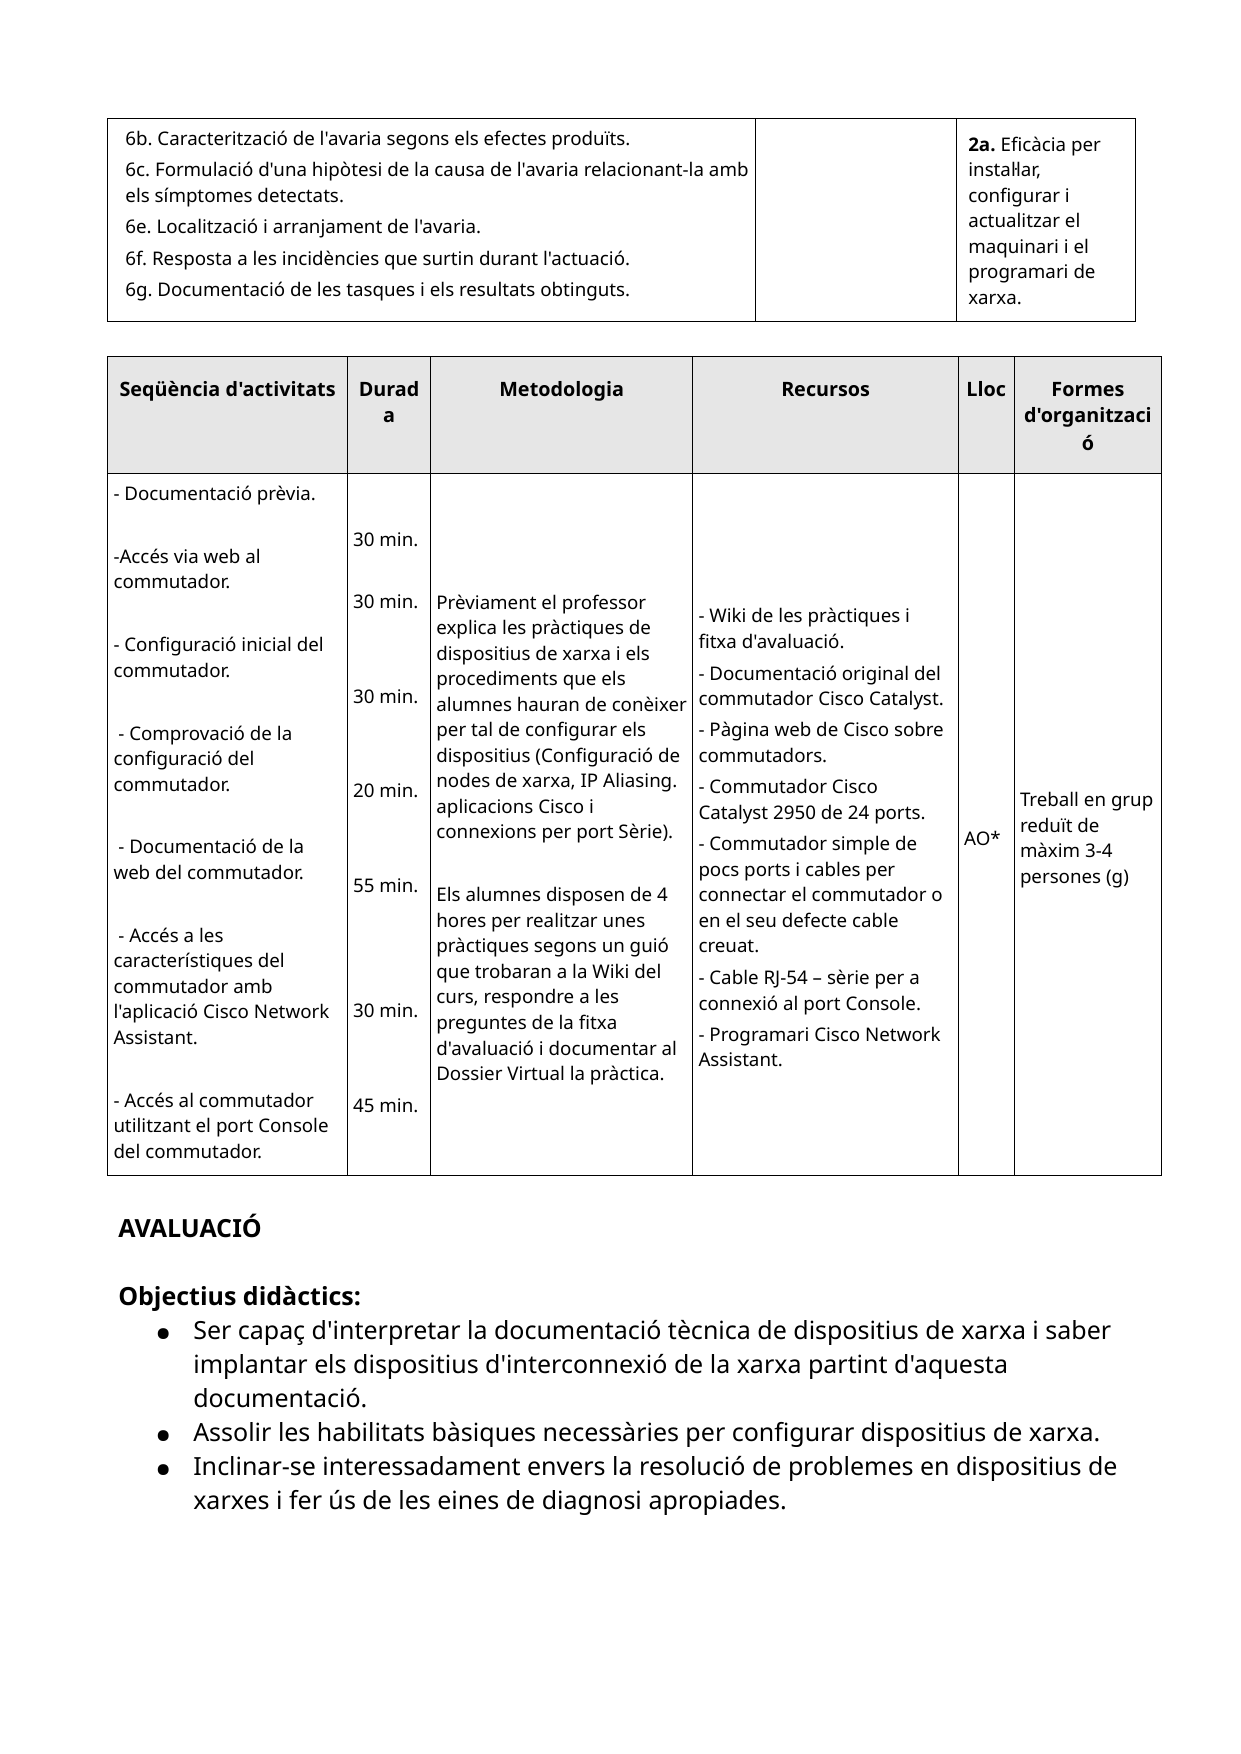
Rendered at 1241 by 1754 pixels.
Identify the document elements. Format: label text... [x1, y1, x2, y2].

list Assolir les habilitats bàsiques necessàries per configurar dispositius de xarxa. [156, 1415, 1122, 1449]
table_cell 30 min. 30 min. 30 min. 20 min. 55 min. 30 min. 45 min. [348, 474, 430, 1175]
table_cell Treball en grup reduït de màxim 3-4 persones (g) [1015, 474, 1161, 1175]
table_cell 2a. Eficàcia per instal·lar, configurar i actualitzar el maquinari i el programari de xarxa. [957, 119, 1135, 321]
list Inclinar-se interessadament envers la resolució de problemes en dispositius de xarxes i fer ús de les eines de diagnosi apropiades. [156, 1449, 1122, 1517]
table_cell 6b. Caracterització de l'avaria segons els efectes produïts. 6c. Formulació d'una hipòtesi de la causa de l'avaria relacionant-la amb els símptomes detectats. 6e. Localització i arranjament de l'avaria. 6f. Resposta a les incidències que surtin durant l'actuació. 6g. Documentació de les tasques i els resultats obtinguts. [108, 119, 755, 321]
list Ser capaç d'interpretar la documentació tècnica de dispositius de xarxa i saber implantar els dispositius d'interconnexió de la xarxa partint d'aquesta documentació. [156, 1313, 1122, 1415]
table_cell [756, 119, 956, 321]
text Objectius didàctics: [118, 1279, 1122, 1313]
table_header Metodologia [431, 357, 692, 473]
table_cell - Documentació prèvia. -Accés via web al commutador. - Configuració inicial del commutador. - Comprovació de la configuració del commutador. - Documentació de la web del commutador. - Accés a les característiques del commutador amb l'aplicació Cisco Network Assistant. - Accés al commutador utilitzant el port Console del commutador. [108, 474, 347, 1175]
table_cell Prèviament el professor explica les pràctiques de dispositius de xarxa i els procediments que els alumnes hauran de conèixer per tal de configurar els dispositius (Configuració de nodes de xarxa, IP Aliasing. aplicacions Cisco i connexions per port Sèrie). Els alumnes disposen de 4 hores per realitzar unes pràctiques segons un guió que trobaran a la Wiki del curs, respondre a les preguntes de la fitxa d'avaluació i documentar al Dossier Virtual la pràctica. [431, 474, 692, 1175]
table_cell - Wiki de les pràctiques i fitxa d'avaluació. - Documentació original del commutador Cisco Catalyst. - Pàgina web de Cisco sobre commutadors. - Commutador Cisco Catalyst 2950 de 24 ports. - Commutador simple de pocs ports i cables per connectar el commutador o en el seu defecte cable creuat. - Cable RJ-54 – sèrie per a connexió al port Console. - Programari Cisco Network Assistant. [693, 474, 958, 1175]
text AVALUACIÓ [118, 1211, 1122, 1244]
table_header Durada [348, 357, 430, 473]
table_header Lloc [959, 357, 1014, 473]
table_header Recursos [693, 357, 958, 473]
table_header Seqüència d'activitats [108, 357, 347, 473]
table_cell AO* [959, 474, 1014, 1175]
table_header Formes d'organització [1015, 357, 1161, 473]
